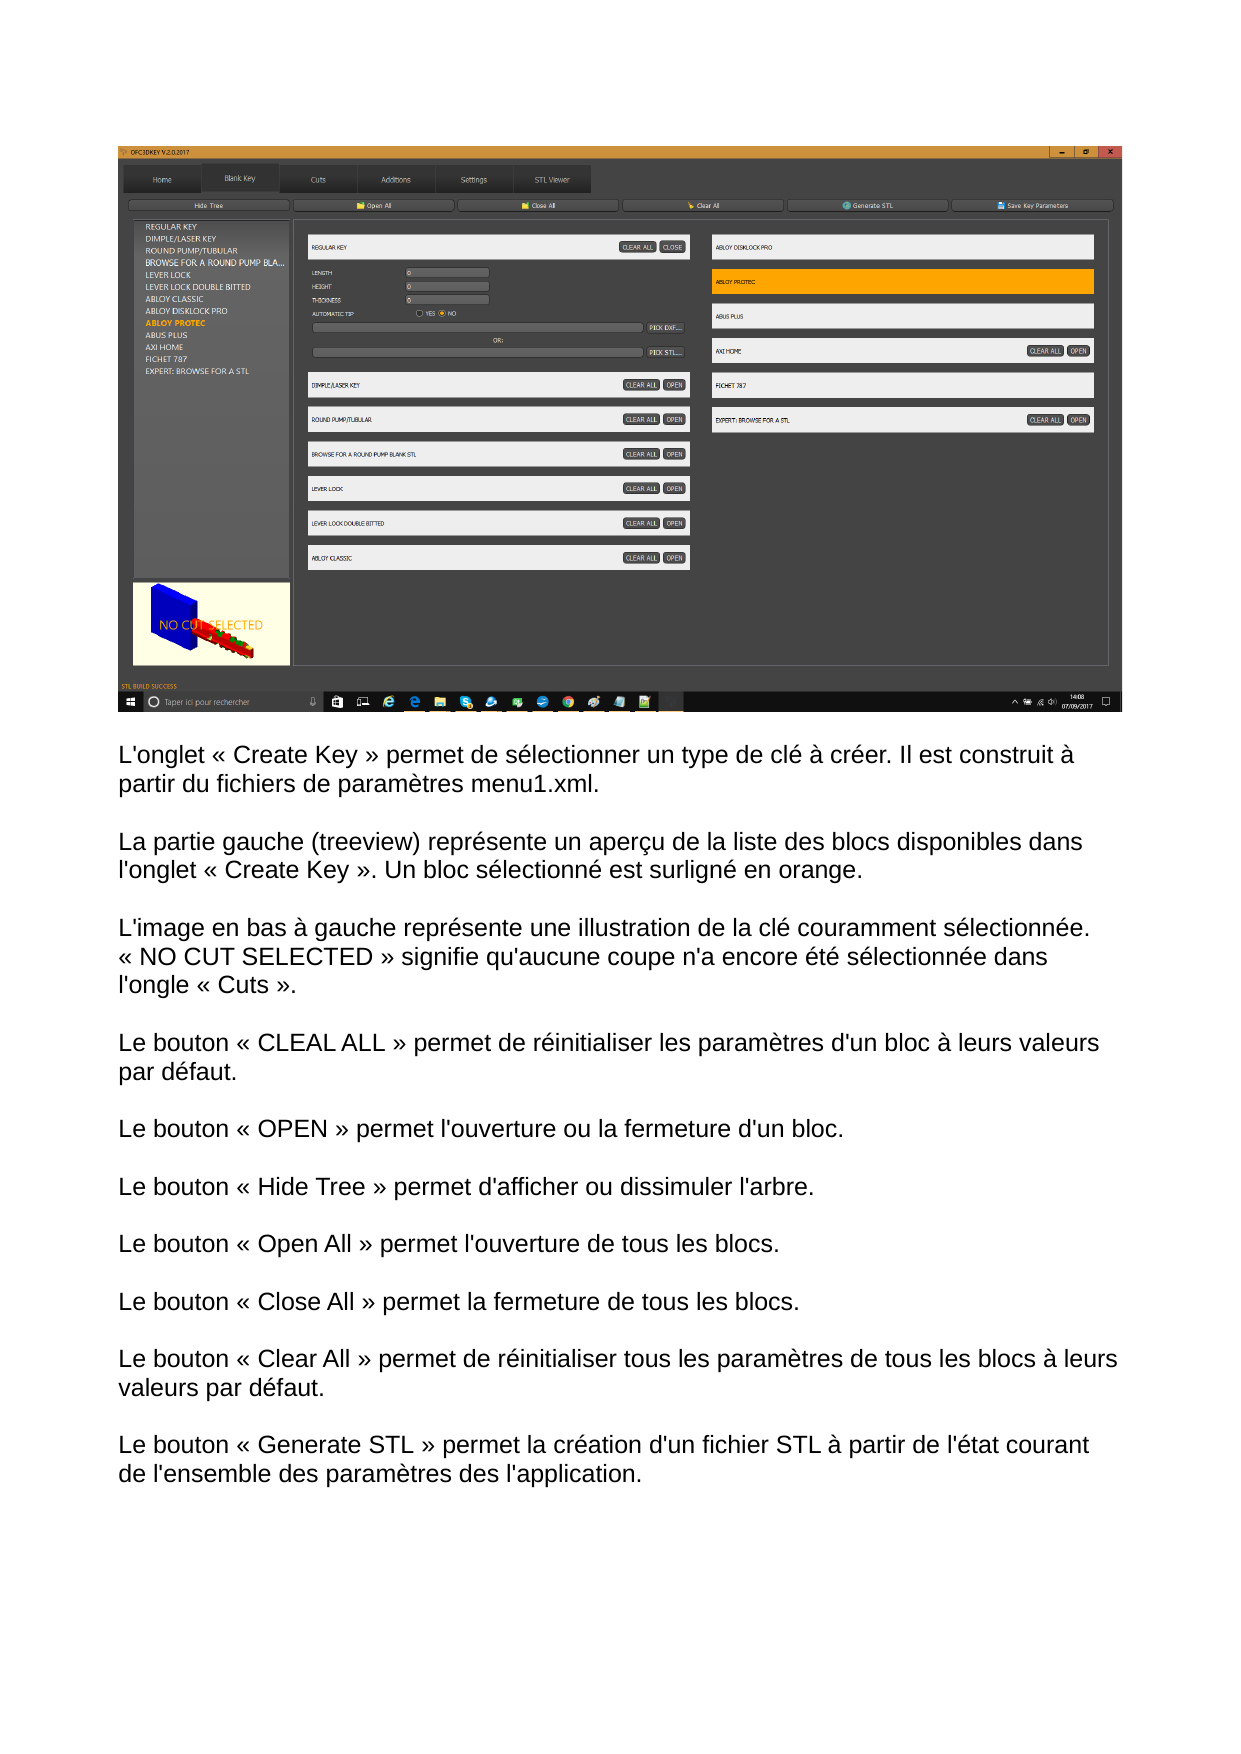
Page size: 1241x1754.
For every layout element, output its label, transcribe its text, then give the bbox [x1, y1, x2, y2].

text Le bouton « Hide Tree » permet d'afficher ou dissimuler l'arbre. [118, 1172, 1122, 1200]
text L'image en bas à gauche représente une illustration de la clé couramment sélectionnée. « NO CUT SELECTED » signifie qu'aucune coupe n'a encore été sélectionnée dans l'ongle « Cuts ». [118, 913, 1122, 999]
text Le bouton « CLEAL ALL » permet de réinitialiser les paramètres d'un bloc à leurs valeurs par défaut. [118, 1028, 1122, 1085]
text Le bouton « Clear All » permet de réinitialiser tous les paramètres de tous les blocs à leurs valeurs par défaut. [118, 1344, 1122, 1402]
text Le bouton « Close All » permet la fermeture de tous les blocs. [118, 1287, 1122, 1315]
text L'onglet « Create Key » permet de sélectionner un type de clé à créer. Il est construit à partir du fichiers de paramètres menu1.xml. [118, 740, 1122, 798]
picture [118, 146, 1123, 712]
text Le bouton « Open All » permet l'ouverture de tous les blocs. [118, 1229, 1122, 1258]
text Le bouton « OPEN » permet l'ouverture ou la fermeture d'un bloc. [118, 1114, 1122, 1143]
text Le bouton « Generate STL » permet la création d'un fichier STL à partir de l'état courant de l'ensemble des paramètres des l'application. [118, 1430, 1122, 1488]
text La partie gauche (treeview) représente un aperçu de la liste des blocs disponibles dans l'onglet « Create Key ». Un bloc sélectionné est surligné en orange. [118, 827, 1122, 884]
